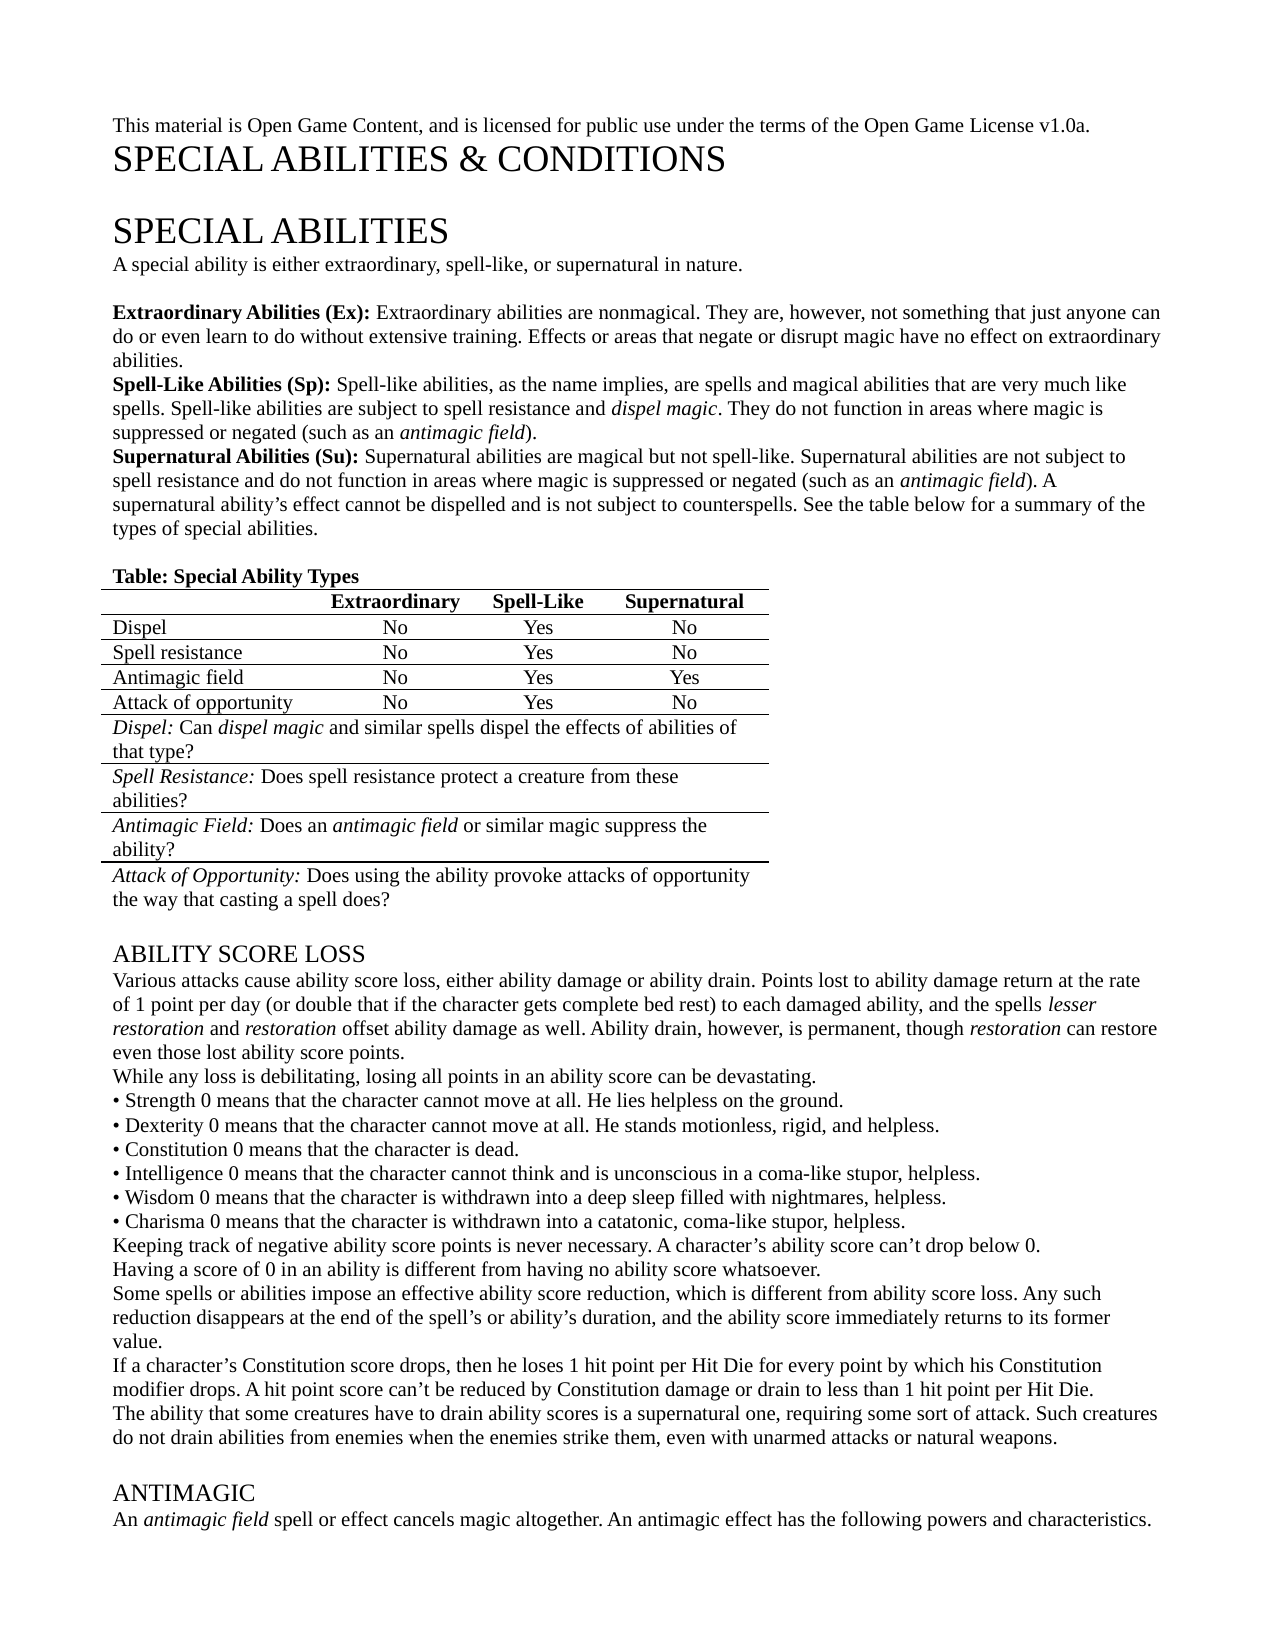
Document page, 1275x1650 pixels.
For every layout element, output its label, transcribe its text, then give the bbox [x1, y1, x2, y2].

table_header Table: Special Ability Types [101, 564, 769, 588]
table_cell Spell Resistance: Does spell resistance protect a creature from these abilities? [101, 764, 769, 812]
table_cell Yes [600, 665, 769, 689]
text Various attacks cause ability score loss, either ability damage or ability drain. Points lost to ability damage return at the rate of 1 point per day (or double that if the character gets complete bed rest) to each damaged ability, and the spells lesser restoration and restoration offset ability damage as well. Ability drain, however, is permanent, though restoration can restore even those lost ability score points. [112, 968, 1162, 1064]
text • Dexterity 0 means that the character cannot move at all. He stands motionless, rigid, and helpless. [112, 1112, 1162, 1137]
table_cell No [314, 615, 476, 639]
table_cell [101, 590, 314, 613]
text While any loss is debilitating, losing all points in an ability score can be devastating. [112, 1064, 1162, 1088]
table_cell Attack of opportunity [101, 690, 314, 714]
text • Strength 0 means that the character cannot move at all. He lies helpless on the ground. [112, 1088, 1162, 1112]
text Some spells or abilities impose an effective ability score reduction, which is different from ability score loss. Any such reduction disappears at the end of the spell’s or ability’s duration, and the ability score immediately returns to its former value. [112, 1281, 1162, 1353]
table_cell Yes [476, 665, 600, 689]
text The ability that some creatures have to drain ability scores is a supernatural one, requiring some sort of attack. Such creatures do not drain abilities from enemies when the enemies strike them, even with unarmed attacks or natural weapons. [112, 1401, 1162, 1449]
table_cell No [600, 690, 769, 714]
table_cell Yes [476, 640, 600, 664]
table_cell Attack of Opportunity: Does using the ability provoke attacks of opportunity the way that casting a spell does? [101, 863, 769, 911]
text This material is Open Game Content, and is licensed for public use under the terms of the Open Game License v1.0a. [112, 112, 1162, 137]
text Supernatural Abilities (Su): Supernatural abilities are magical but not spell-like. Supernatural abilities are not subject to spell resistance and do not function in areas where magic is suppressed or negated (such as an antimagic field). A supernatural ability’s effect cannot be dispelled and is not subject to counterspells. See the table below for a summary of the types of special abilities. [112, 444, 1162, 540]
table_cell Extraordinary [314, 590, 476, 613]
text ABILITY SCORE LOSS [112, 939, 1162, 968]
subtitle SPECIAL ABILITIES & CONDITIONS [112, 137, 1162, 180]
table_cell Spell-Like [476, 590, 600, 613]
table_cell Spell resistance [101, 640, 314, 664]
table_cell Supernatural [600, 590, 769, 613]
text ANTIMAGIC [112, 1478, 1162, 1507]
text A special ability is either extraordinary, spell-like, or supernatural in nature. [112, 252, 1162, 276]
text An antimagic field spell or effect cancels magic altogether. An antimagic effect has the following powers and characteristics. [112, 1507, 1162, 1531]
table_cell Yes [476, 615, 600, 639]
text If a character’s Constitution score drops, then he loses 1 hit point per Hit Die for every point by which his Constitution modifier drops. A hit point score can’t be reduced by Constitution damage or drain to less than 1 hit point per Hit Die. [112, 1353, 1162, 1401]
table_cell No [314, 665, 476, 689]
text • Constitution 0 means that the character is dead. [112, 1137, 1162, 1161]
table_cell Dispel [101, 615, 314, 639]
table_cell No [314, 640, 476, 664]
table_cell No [314, 690, 476, 714]
text • Wisdom 0 means that the character is withdrawn into a deep sleep filled with nightmares, helpless. [112, 1185, 1162, 1209]
text Extraordinary Abilities (Ex): Extraordinary abilities are nonmagical. They are, however, not something that just anyone can do or even learn to do without extensive training. Effects or areas that negate or disrupt magic have no effect on extraordinary abilities. [112, 300, 1162, 372]
text Having a score of 0 in an ability is different from having no ability score whatsoever. [112, 1257, 1162, 1281]
subtitle SPECIAL ABILITIES [112, 208, 1162, 252]
text • Charisma 0 means that the character is withdrawn into a catatonic, coma-like stupor, helpless. [112, 1209, 1162, 1233]
table_cell Antimagic Field: Does an antimagic field or similar magic suppress the ability? [101, 813, 769, 861]
table_cell No [600, 640, 769, 664]
text Spell-Like Abilities (Sp): Spell-like abilities, as the name implies, are spells and magical abilities that are very much like spells. Spell-like abilities are subject to spell resistance and dispel magic. They do not function in areas where magic is suppressed or negated (such as an antimagic field). [112, 372, 1162, 444]
table_cell Yes [476, 690, 600, 714]
table_cell Antimagic field [101, 665, 314, 689]
table_cell Dispel: Can dispel magic and similar spells dispel the effects of abilities of that type? [101, 715, 769, 763]
text • Intelligence 0 means that the character cannot think and is unconscious in a coma-like stupor, helpless. [112, 1161, 1162, 1185]
table_cell No [600, 615, 769, 639]
text Keeping track of negative ability score points is never necessary. A character’s ability score can’t drop below 0. [112, 1233, 1162, 1257]
